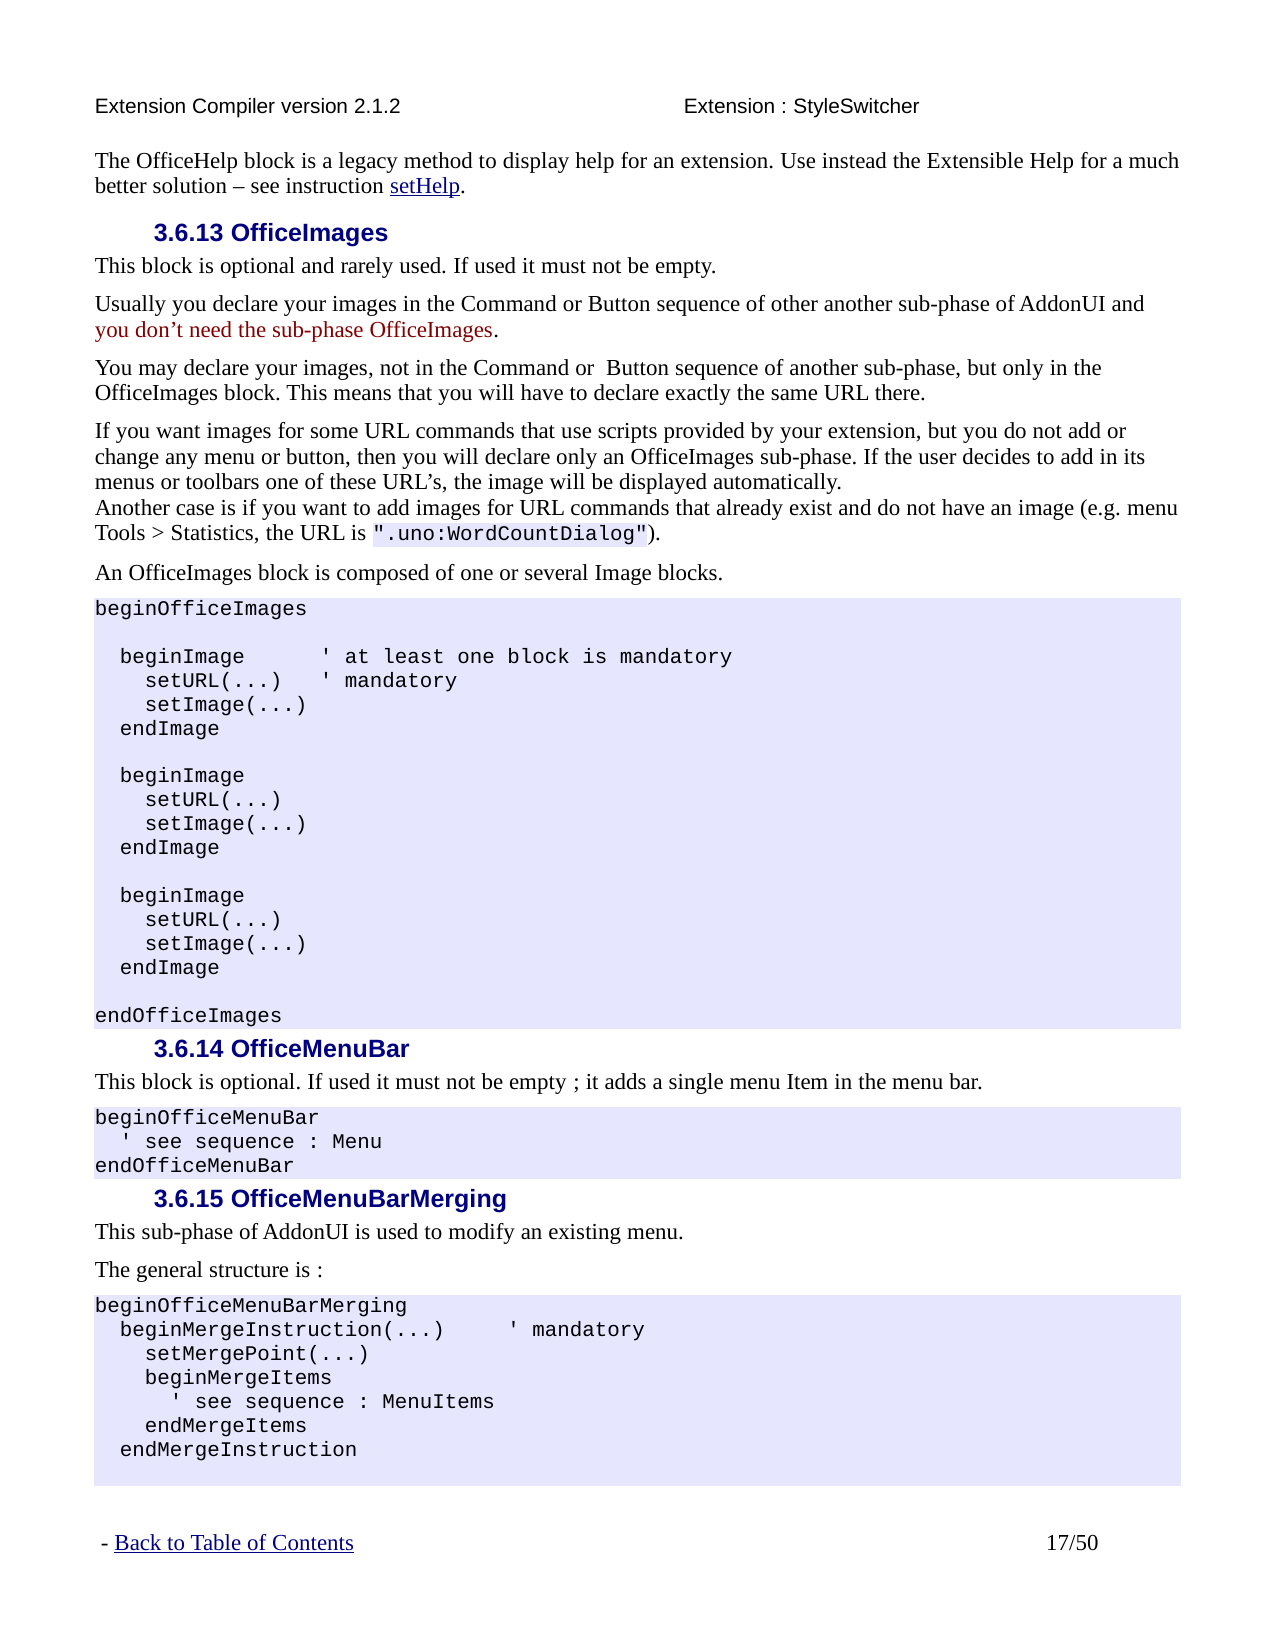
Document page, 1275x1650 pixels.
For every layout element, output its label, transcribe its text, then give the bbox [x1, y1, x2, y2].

subtitle OfficeMenuBar [153, 1035, 1181, 1063]
text setURL(...) [94, 789, 1181, 813]
text The OfficeHelp block is a legacy method to display help for an extension. Use instead the Extensible Help for a much better solution – see instruction setHelp. [94, 147, 1181, 198]
text This sub-phase of AddonUI is used to modify an existing menu. [94, 1219, 1181, 1244]
text beginImage ' at least one block is mandatory [94, 646, 1181, 669]
text beginOfficeMenuBarMerging [94, 1295, 1181, 1319]
text setImage(...) [94, 693, 1181, 717]
text setURL(...) ' mandatory [94, 669, 1181, 693]
text This block is optional. If used it must not be empty ; it adds a single menu Item in the menu bar. [94, 1069, 1181, 1094]
text setMergePoint(...) [94, 1343, 1181, 1367]
text ' see sequence : Menu [94, 1131, 1181, 1155]
text setImage(...) [94, 813, 1181, 837]
text If you want images for some URL commands that use scripts provided by your extension, but you do not add or change any menu or button, then you will declare only an OfficeImages sub-phase. If the user decides to add in its menus or toolbars one of these URL’s, the image will be displayed automatically. Another case is if you want to add images for URL commands that already exist and do not have an image (e.g. menu Tools > Statistics, the URL is ".uno:WordCountDialog"). [94, 418, 1181, 547]
text The general structure is : [94, 1257, 1181, 1282]
text You may declare your images, not in the Command or Button sequence of another sub-phase, but only in the OfficeImages block. This means that you will have to declare exactly the same URL there. [94, 354, 1181, 406]
text endMergeInstruction [94, 1438, 1181, 1462]
text endImage [94, 717, 1181, 741]
text endOfficeMenuBar [94, 1155, 1181, 1179]
text endMergeItems [94, 1414, 1181, 1438]
text Usually you declare your images in the Command or Button sequence of other another sub-phase of AddonUI and you don’t need the sub-phase OfficeImages. [94, 291, 1181, 342]
subtitle OfficeImages [153, 219, 1181, 247]
text setImage(...) [94, 933, 1181, 957]
text endOfficeImages [94, 1005, 1181, 1029]
subtitle OfficeMenuBarMerging [153, 1185, 1181, 1213]
text beginImage [94, 765, 1181, 789]
text This block is optional and rarely used. If used it must not be empty. [94, 253, 1181, 278]
text An OfficeImages block is composed of one or several Image blocks. [94, 560, 1181, 585]
text ' see sequence : MenuItems [94, 1391, 1181, 1414]
text endImage [94, 957, 1181, 981]
text beginOfficeImages [94, 598, 1181, 622]
text setURL(...) [94, 909, 1181, 933]
text beginOfficeMenuBar [94, 1107, 1181, 1131]
text beginImage [94, 885, 1181, 909]
text endImage [94, 837, 1181, 861]
text beginMergeInstruction(...) ' mandatory [94, 1319, 1181, 1343]
text beginMergeItems [94, 1367, 1181, 1391]
